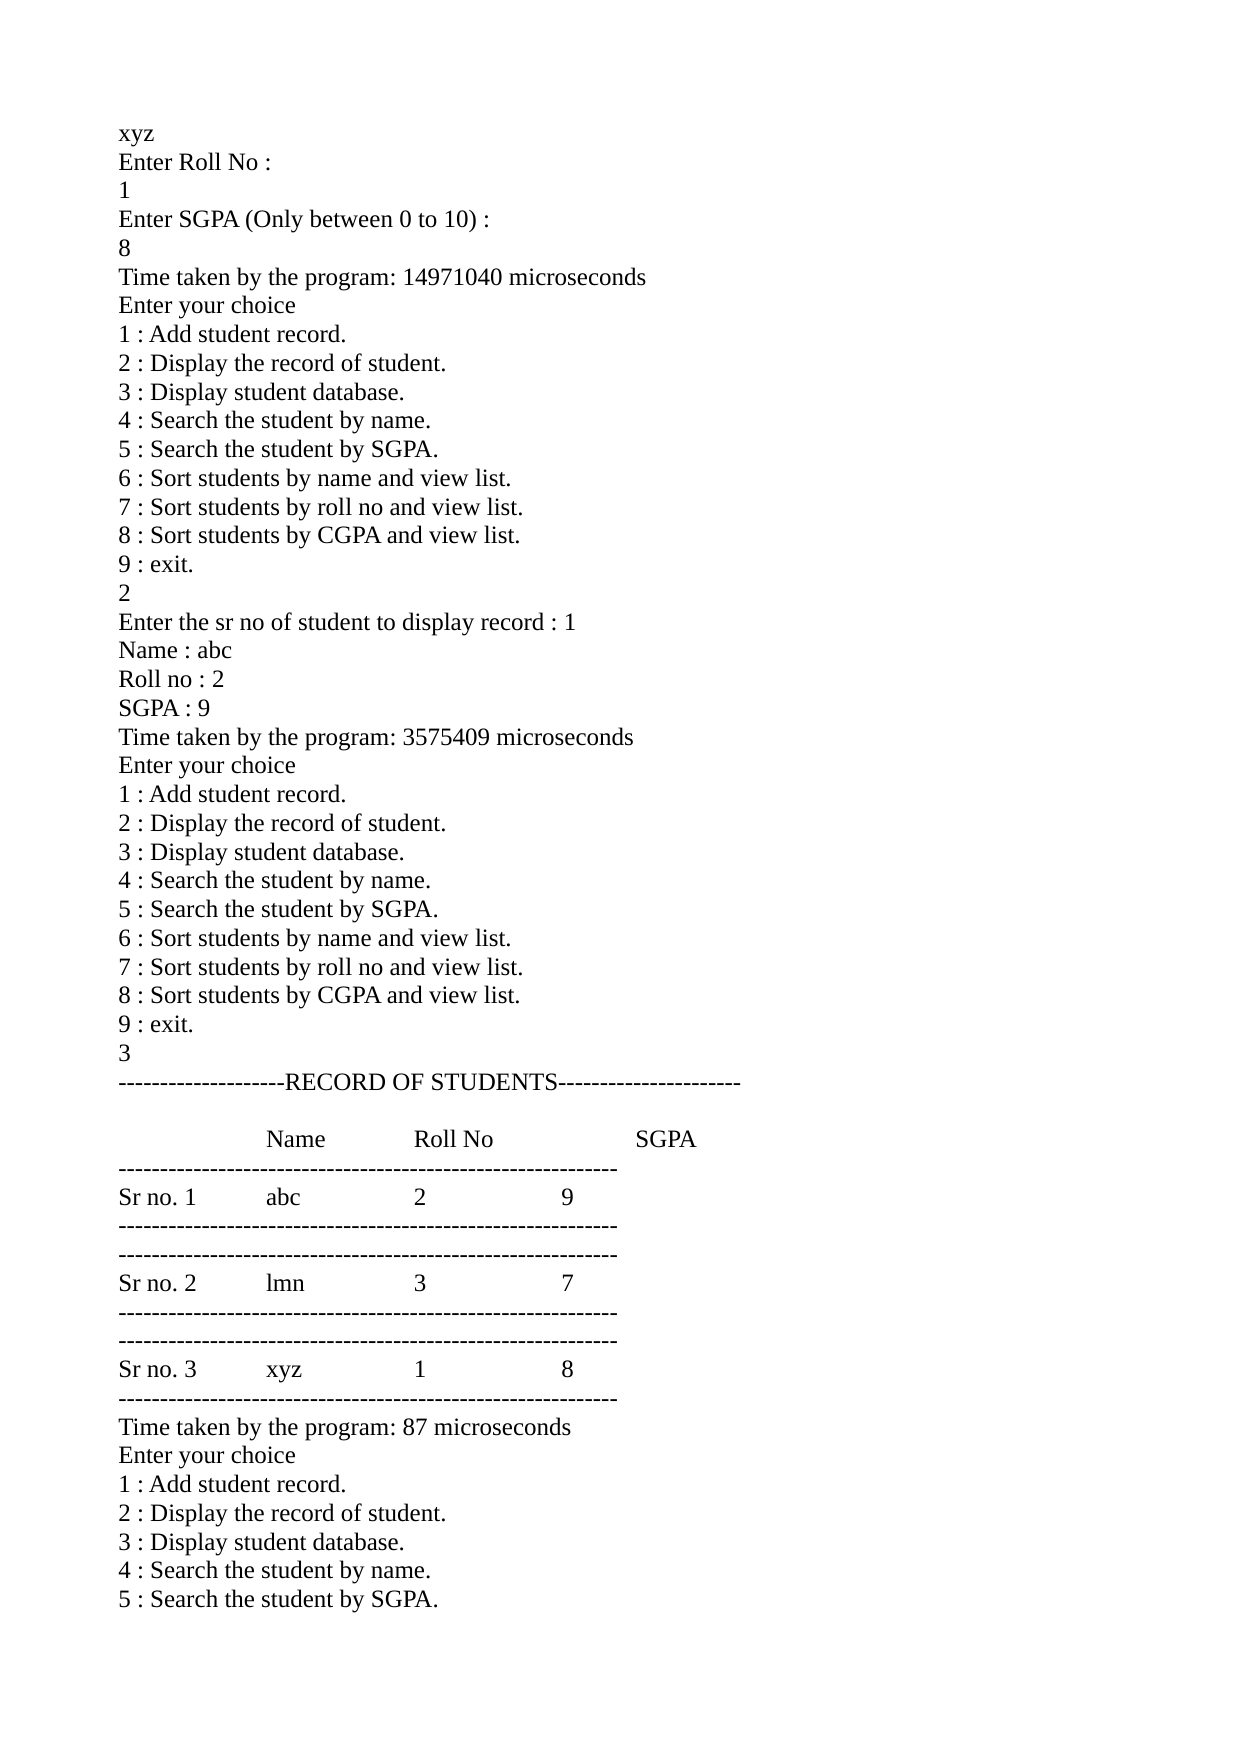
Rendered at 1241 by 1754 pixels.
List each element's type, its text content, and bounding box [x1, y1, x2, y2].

text 1 : Add student record. [118, 319, 1122, 348]
text 9 : exit. [118, 1009, 1122, 1038]
text 7 : Sort students by roll no and view list. [118, 952, 1122, 981]
text 9 : exit. [118, 549, 1122, 578]
text 2 : Display the record of student. [118, 348, 1122, 377]
text Enter SGPA (Only between 0 to 10) : [118, 204, 1122, 233]
text 5 : Search the student by SGPA. [118, 434, 1122, 463]
text 3 [118, 1038, 1122, 1067]
text ------------------------------------------------------------ [118, 1297, 1122, 1326]
text Sr no. 2 lmn 3 7 [118, 1268, 1122, 1297]
text 7 : Sort students by roll no and view list. [118, 492, 1122, 521]
text --------------------RECORD OF STUDENTS---------------------- [118, 1067, 1122, 1096]
text 5 : Search the student by SGPA. [118, 1584, 1122, 1613]
text 4 : Search the student by name. [118, 866, 1122, 894]
text 3 : Display student database. [118, 837, 1122, 866]
text 3 : Display student database. [118, 1527, 1122, 1556]
text Roll no : 2 [118, 664, 1122, 693]
text 1 [118, 176, 1122, 204]
text Time taken by the program: 87 microseconds [118, 1412, 1122, 1441]
text 4 : Search the student by name. [118, 406, 1122, 434]
text Time taken by the program: 3575409 microseconds [118, 722, 1122, 751]
text 1 : Add student record. [118, 779, 1122, 808]
text 2 [118, 578, 1122, 607]
text Enter the sr no of student to display record : 1 [118, 607, 1122, 636]
text 6 : Sort students by name and view list. [118, 923, 1122, 952]
text Time taken by the program: 14971040 microseconds [118, 262, 1122, 291]
text SGPA : 9 [118, 693, 1122, 722]
text ------------------------------------------------------------ [118, 1153, 1122, 1182]
text 6 : Sort students by name and view list. [118, 463, 1122, 492]
text 2 : Display the record of student. [118, 1498, 1122, 1527]
text ------------------------------------------------------------ [118, 1239, 1122, 1268]
text 4 : Search the student by name. [118, 1556, 1122, 1584]
text 8 [118, 233, 1122, 262]
text xyz [118, 118, 1122, 147]
text ------------------------------------------------------------ [118, 1383, 1122, 1412]
text Sr no. 3 xyz 1 8 [118, 1354, 1122, 1383]
text Enter your choice [118, 1441, 1122, 1469]
text 3 : Display student database. [118, 377, 1122, 406]
text ------------------------------------------------------------ [118, 1326, 1122, 1354]
text Name Roll No SGPA [118, 1124, 1122, 1153]
text 8 : Sort students by CGPA and view list. [118, 981, 1122, 1009]
text Enter your choice [118, 751, 1122, 779]
text 2 : Display the record of student. [118, 808, 1122, 837]
text 5 : Search the student by SGPA. [118, 894, 1122, 923]
text Enter your choice [118, 291, 1122, 319]
text ------------------------------------------------------------ [118, 1211, 1122, 1239]
text Enter Roll No : [118, 147, 1122, 176]
text 1 : Add student record. [118, 1469, 1122, 1498]
text Name : abc [118, 636, 1122, 664]
text Sr no. 1 abc 2 9 [118, 1182, 1122, 1211]
text 8 : Sort students by CGPA and view list. [118, 521, 1122, 549]
